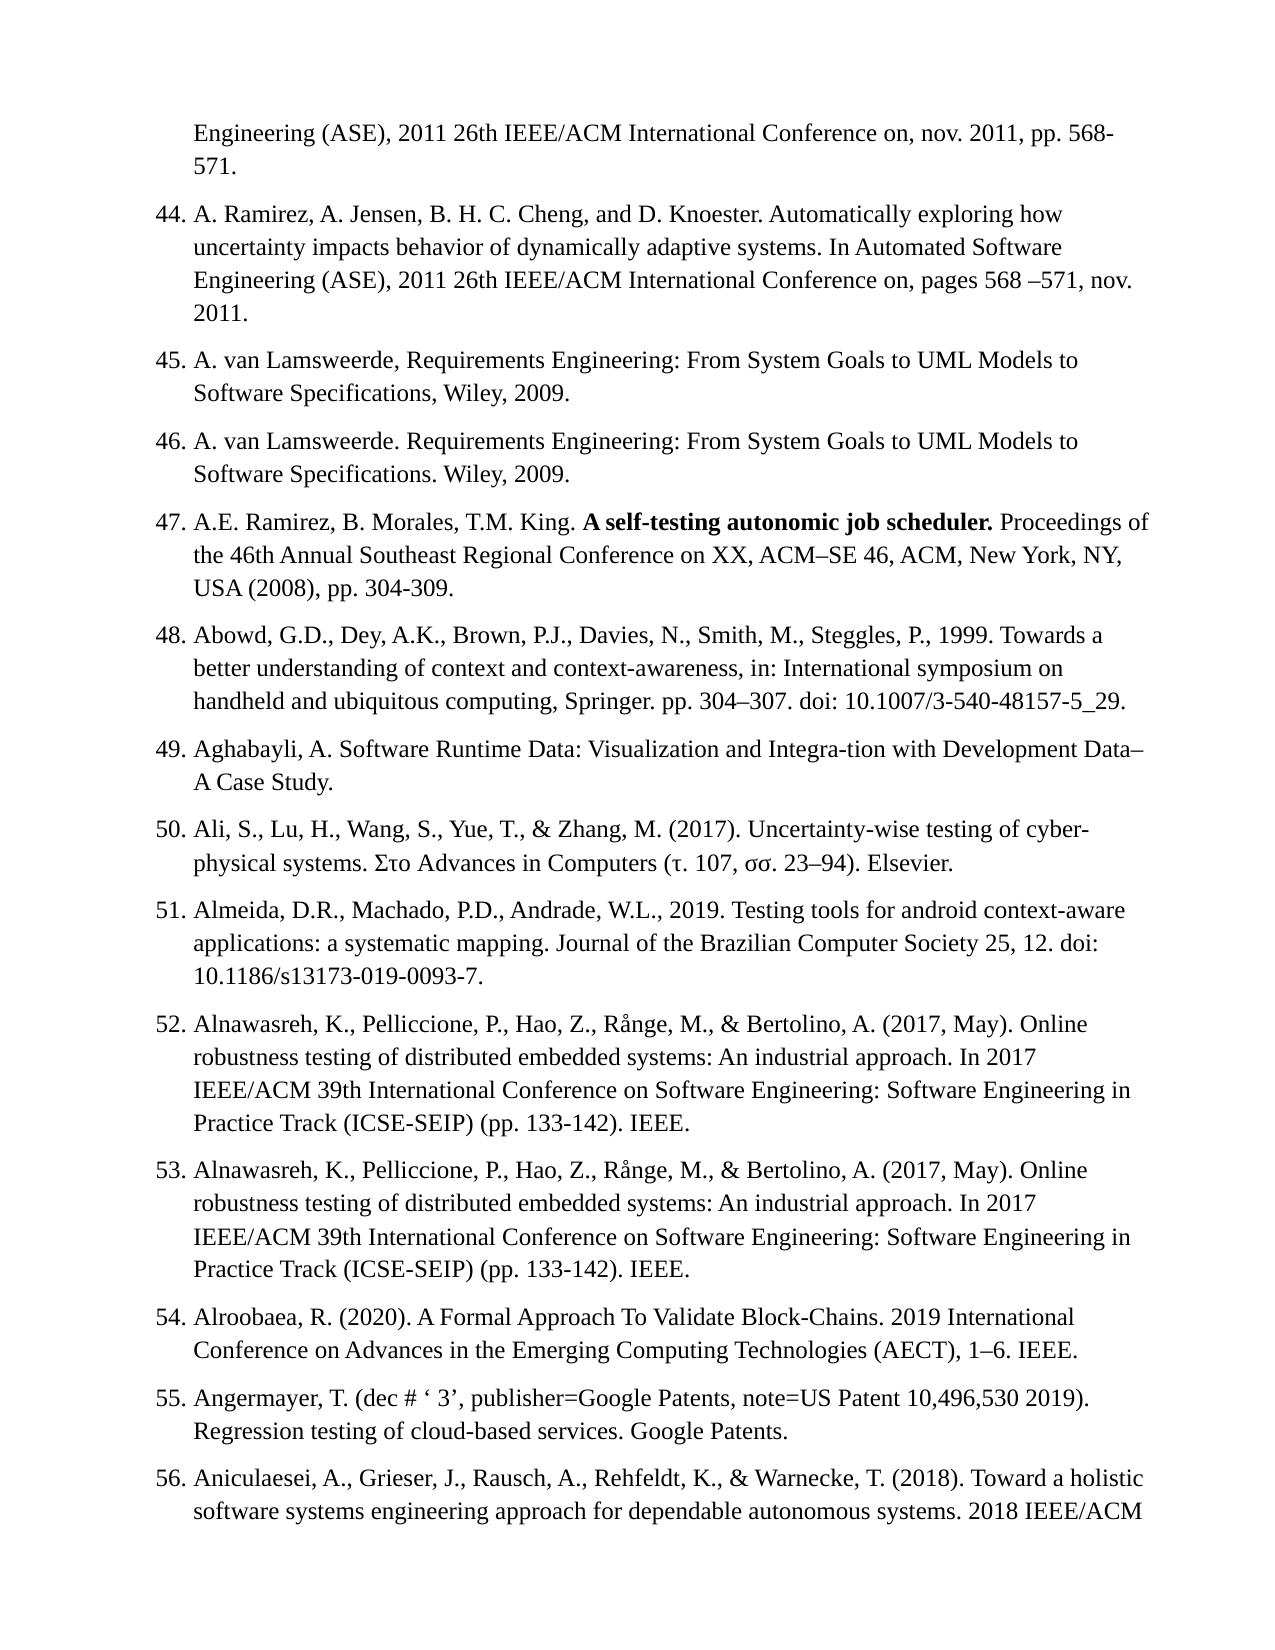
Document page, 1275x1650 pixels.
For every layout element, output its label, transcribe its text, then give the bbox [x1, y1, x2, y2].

list A.E. Ramirez, B. Morales, T.M. King. A self-testing autonomic job scheduler. Proceedings of the 46th Annual Southeast Regional Conference on XX, ACM–SE 46, ACM, New York, NY, USA (2008), pp. 304-309. [155, 507, 1157, 601]
list Ali, S., Lu, H., Wang, S., Yue, T., & Zhang, M. (2017). Uncertainty-wise testing of cyber-physical systems. Στο Advances in Computers (τ. 107, σσ. 23–94). Elsevier. [155, 814, 1157, 876]
list Engineering (ASE), 2011 26th IEEE/ACM International Conference on, nov. 2011, pp. 568-571. [155, 118, 1157, 180]
list Aghabayli, A. Software Runtime Data: Visualization and Integra-tion with Development Data–A Case Study. [155, 734, 1157, 796]
list A. Ramirez, A. Jensen, B. H. C. Cheng, and D. Knoester. Automatically exploring how uncertainty impacts behavior of dynamically adaptive systems. In Automated Software Engineering (ASE), 2011 26th IEEE/ACM International Conference on, pages 568 –571, nov. 2011. [155, 199, 1157, 327]
list Alroobaea, R. (2020). A Formal Approach To Validate Block-Chains. 2019 International Conference on Advances in the Emerging Computing Technologies (AECT), 1–6. IEEE. [155, 1302, 1157, 1364]
list Abowd, G.D., Dey, A.K., Brown, P.J., Davies, N., Smith, M., Steggles, P., 1999. Towards a better understanding of context and context-awareness, in: International symposium on handheld and ubiquitous computing, Springer. pp. 304–307. doi: 10.1007/3-540-48157-5_29. [155, 620, 1157, 715]
list Angermayer, T. (dec # ‘ 3’, publisher=Google Patents, note=US Patent 10,496,530 2019). Regression testing of cloud-based services. Google Patents. [155, 1383, 1157, 1444]
list Alnawasreh, K., Pelliccione, P., Hao, Z., Rånge, M., & Bertolino, A. (2017, May). Online robustness testing of distributed embedded systems: An industrial approach. In 2017 IEEE/ACM 39th International Conference on Software Engineering: Software Engineering in Practice Track (ICSE-SEIP) (pp. 133-142). IEEE. [155, 1009, 1157, 1137]
list Aniculaesei, A., Grieser, J., Rausch, A., Rehfeldt, K., & Warnecke, T. (2018). Toward a holistic software systems engineering approach for dependable autonomous systems. 2018 IEEE/ACM [155, 1463, 1157, 1525]
list Alnawasreh, K., Pelliccione, P., Hao, Z., Rånge, M., & Bertolino, A. (2017, May). Online robustness testing of distributed embedded systems: An industrial approach. In 2017 IEEE/ACM 39th International Conference on Software Engineering: Software Engineering in Practice Track (ICSE-SEIP) (pp. 133-142). IEEE. [155, 1156, 1157, 1283]
list A. van Lamsweerde, Requirements Engineering: From System Goals to UML Models to Software Specifications, Wiley, 2009. [155, 345, 1157, 407]
list A. van Lamsweerde. Requirements Engineering: From System Goals to UML Models to Software Specifications. Wiley, 2009. [155, 426, 1157, 488]
list Almeida, D.R., Machado, P.D., Andrade, W.L., 2019. Testing tools for android context-aware applications: a systematic mapping. Journal of the Brazilian Computer Society 25, 12. doi: 10.1186/s13173-019-0093-7. [155, 895, 1157, 990]
